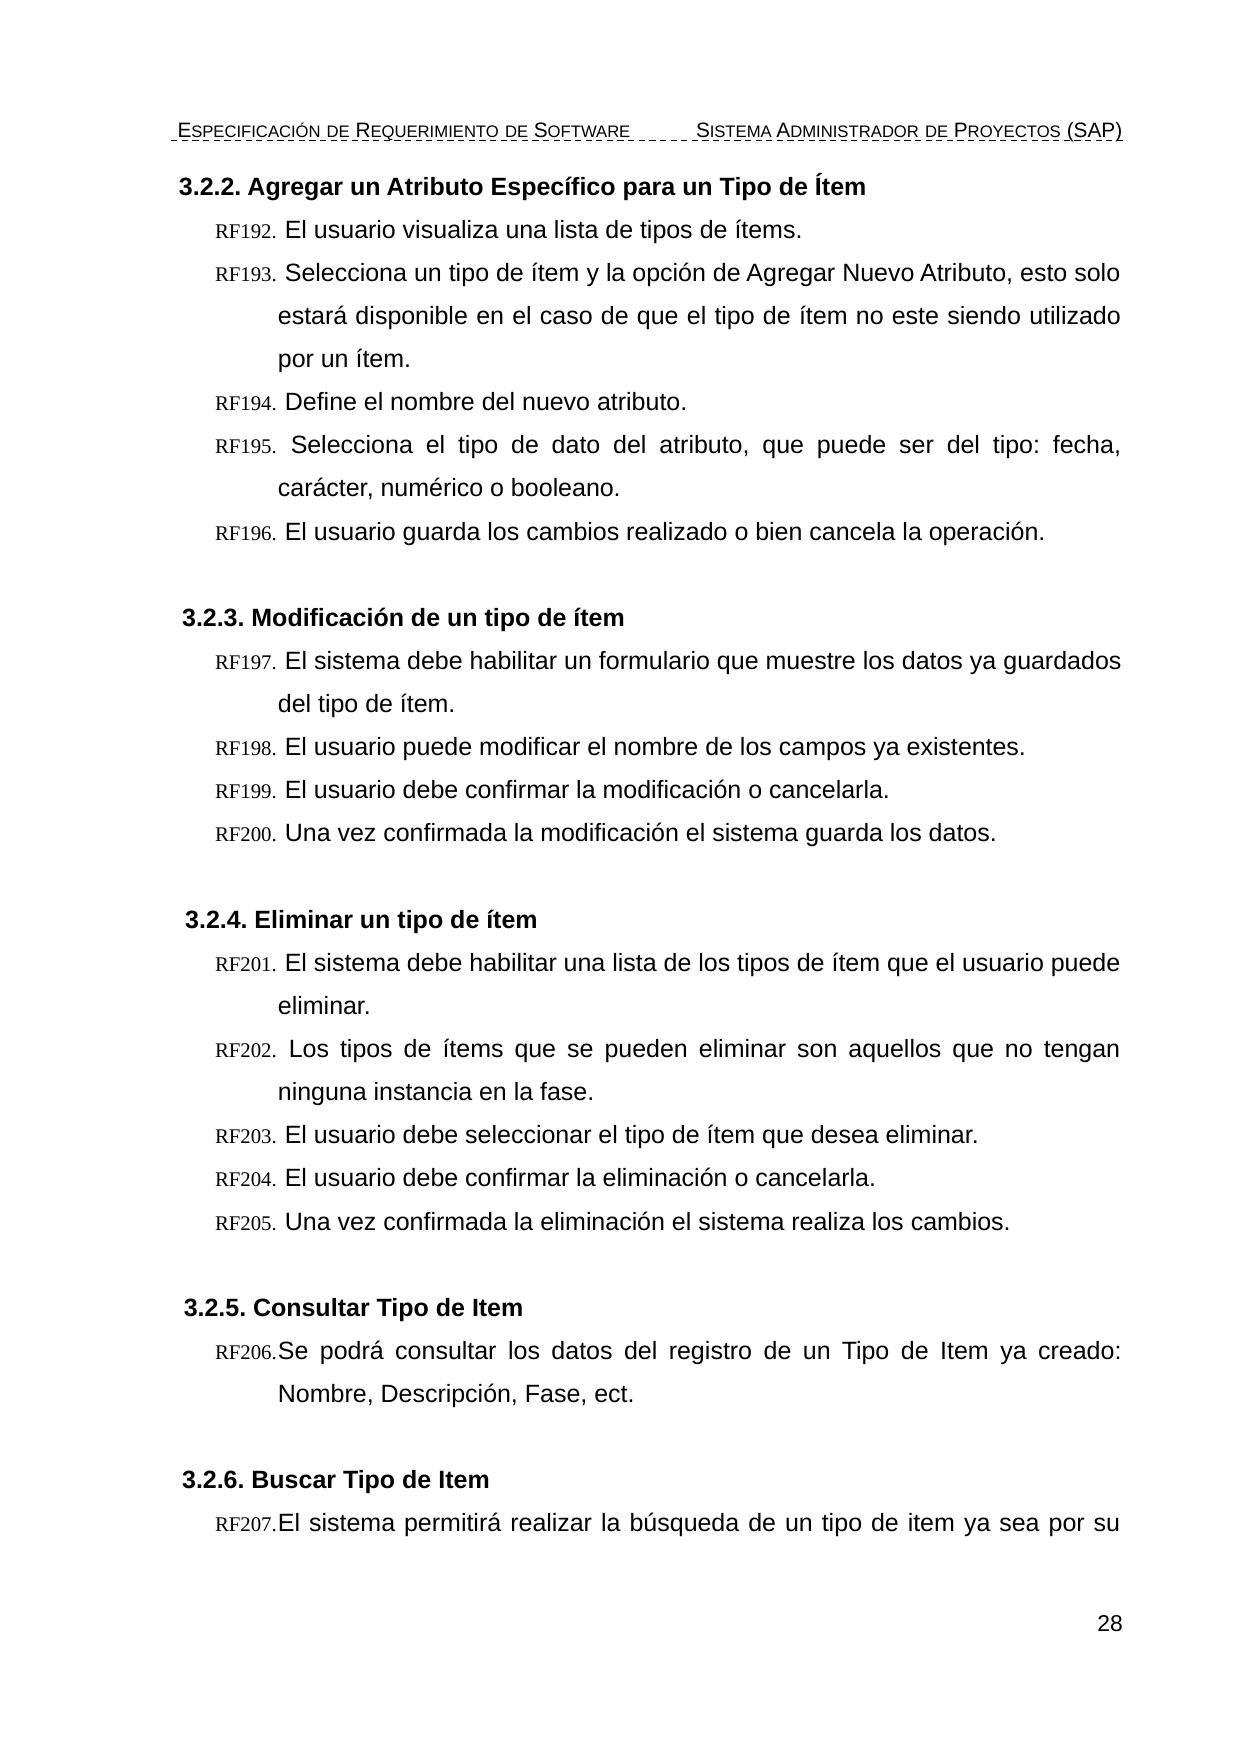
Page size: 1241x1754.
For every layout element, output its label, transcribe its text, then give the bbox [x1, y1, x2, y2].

list El usuario guarda los cambios realizado o bien cancela la operación. [215, 517, 1122, 545]
list El usuario puede modificar el nombre de los campos ya existentes. [215, 732, 1122, 761]
list Una vez confirmada la modificación el sistema guarda los datos. [215, 818, 1122, 847]
list Selecciona un tipo de ítem y la opción de Agregar Nuevo Atributo, esto solo estará disponible en el caso de que el tipo de ítem no este siendo utilizado por un ítem. [215, 258, 1122, 373]
list 3.2.6. Buscar Tipo de Item [119, 1465, 1122, 1494]
list El usuario debe seleccionar el tipo de ítem que desea eliminar. [215, 1120, 1122, 1149]
list El sistema debe habilitar un formulario que muestre los datos ya guardados del tipo de ítem. [215, 646, 1122, 718]
list El usuario debe confirmar la modificación o cancelarla. [215, 775, 1122, 804]
list Una vez confirmada la eliminación el sistema realiza los cambios. [215, 1207, 1122, 1235]
list Selecciona el tipo de dato del atributo, que puede ser del tipo: fecha, carácter, numérico o booleano. [215, 430, 1122, 502]
list El sistema permitirá realizar la búsqueda de un tipo de item ya sea por su [215, 1508, 1122, 1537]
list 3.2.2. Agregar un Atributo Específico para un Tipo de Ítem [116, 172, 1122, 200]
list 3.2.4. Eliminar un tipo de ítem [122, 905, 1122, 933]
list Los tipos de ítems que se pueden eliminar son aquellos que no tengan ninguna instancia en la fase. [215, 1034, 1122, 1106]
list El usuario debe confirmar la eliminación o cancelarla. [215, 1163, 1122, 1192]
list 3.2.5. Consultar Tipo de Item [121, 1293, 1122, 1322]
list 3.2.3. Modificación de un tipo de ítem [119, 603, 1122, 632]
list El usuario visualiza una lista de tipos de ítems. [215, 215, 1122, 243]
list Define el nombre del nuevo atributo. [215, 387, 1122, 416]
list Se podrá consultar los datos del registro de un Tipo de Item ya creado: Nombre, Descripción, Fase, ect. [215, 1336, 1122, 1408]
list El sistema debe habilitar una lista de los tipos de ítem que el usuario puede eliminar. [215, 948, 1122, 1020]
